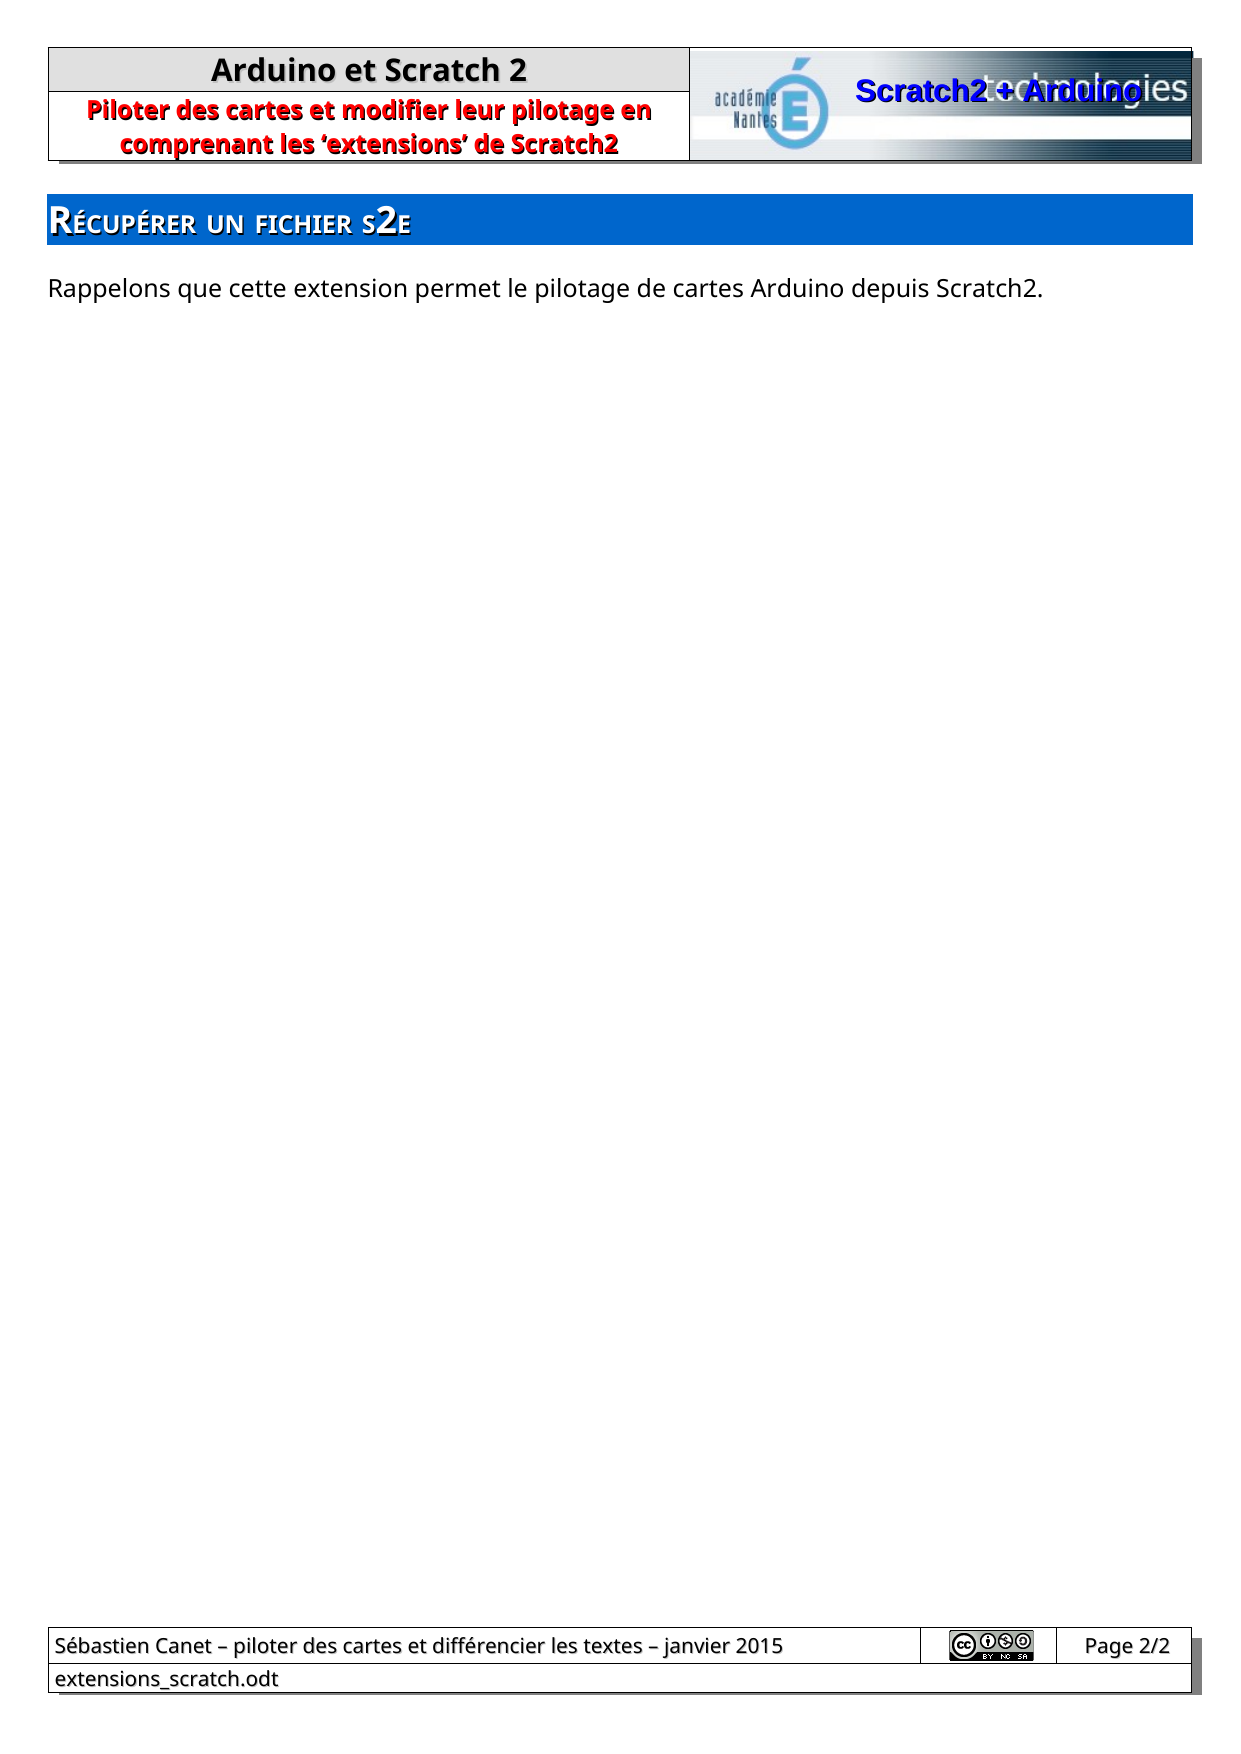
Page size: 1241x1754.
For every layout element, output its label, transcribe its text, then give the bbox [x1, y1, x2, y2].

text Rappelons que cette extension permet le pilotage de cartes Arduino depuis Scratch2. [47, 274, 1193, 304]
picture [949, 1630, 1034, 1661]
picture [690, 51, 1191, 160]
subtitle Récupérer un fichier s2e [47, 194, 1193, 245]
